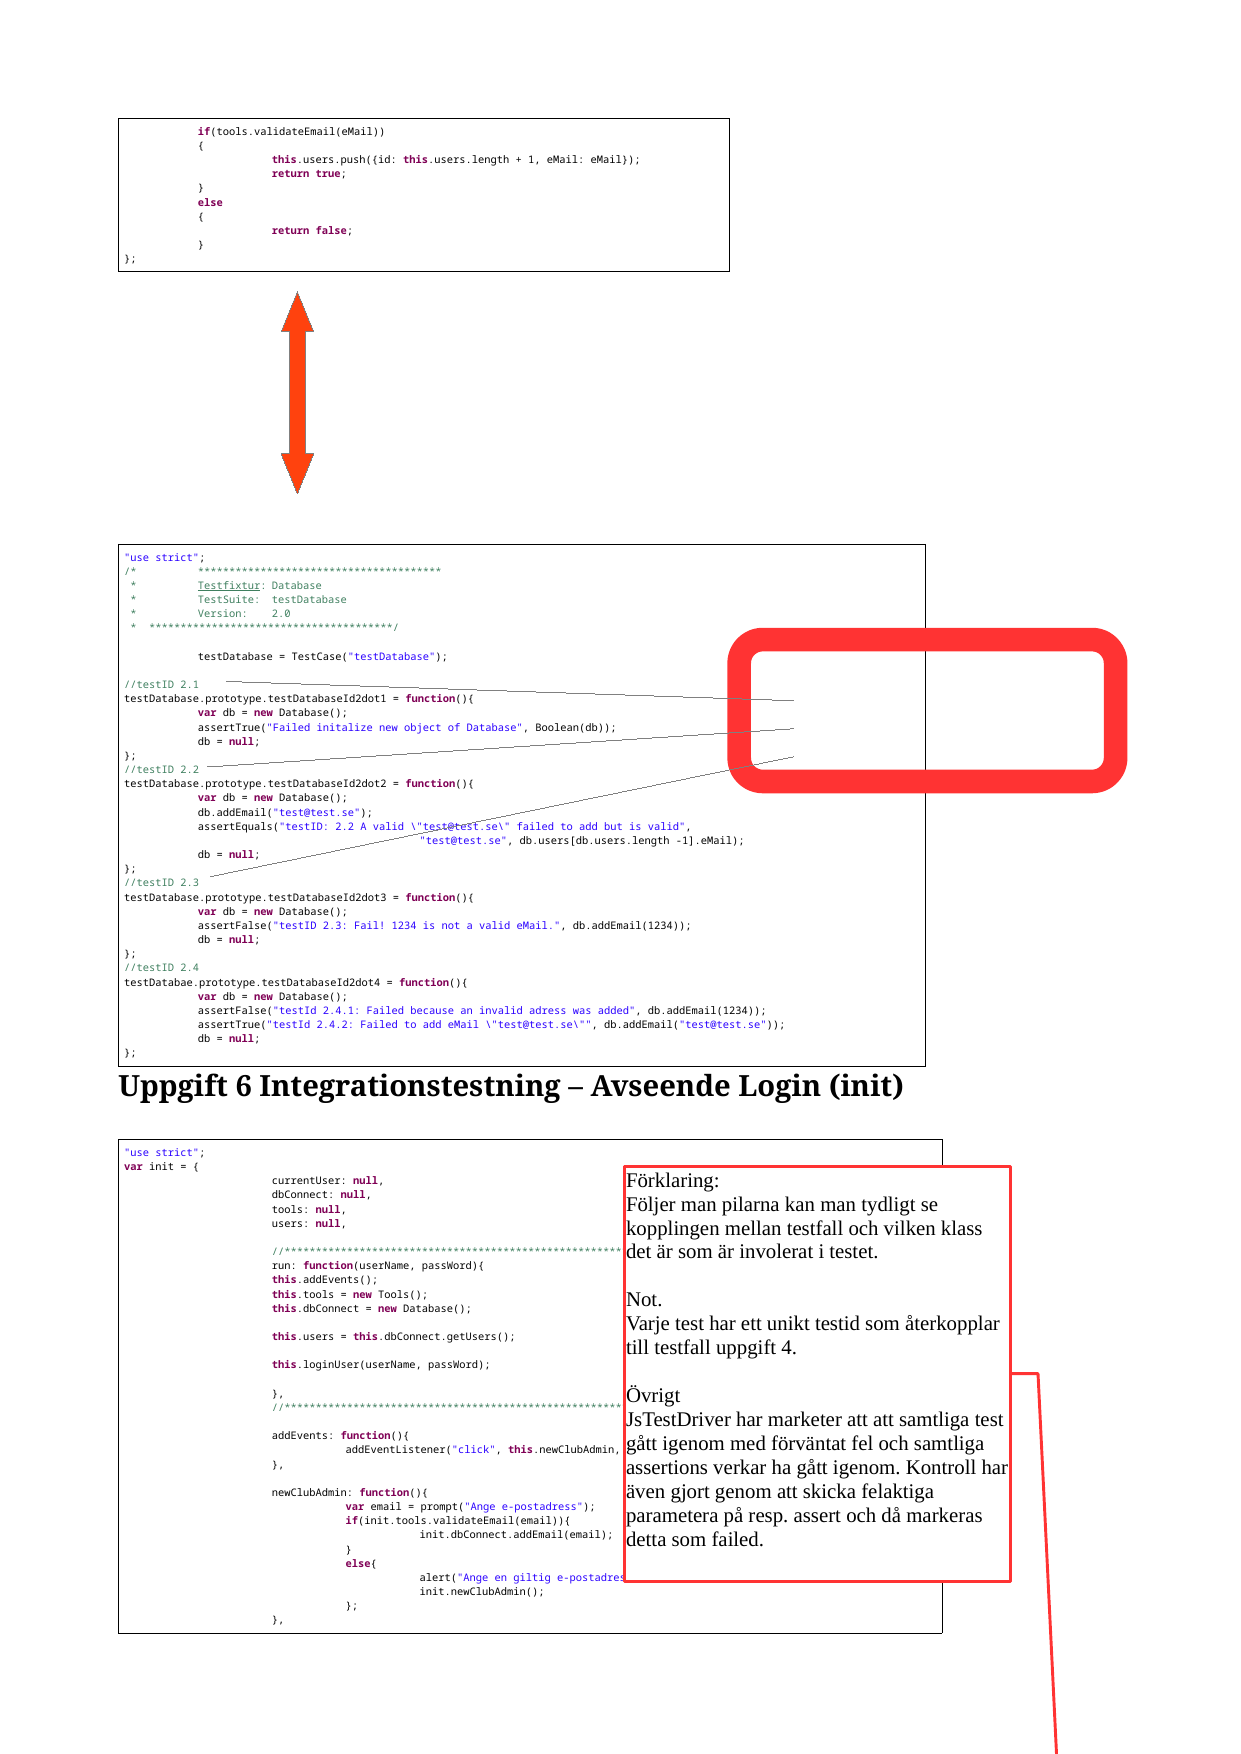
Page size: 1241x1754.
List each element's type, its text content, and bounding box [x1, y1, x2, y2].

table_header "use strict"; //Will be replaced by a real dbClass. Just simulating! function Database(){ this.SportClubs = [ { name: "testLaget", clubAdminId: 1, } ]; this.users = [ { id: 1, fname: "Erik", lname: "Eriksson", passWord: 2222, eMail: "erik@eriksson.se", isAdmin: true, }, { id: 2, fname: "Anders", lname: "Andersson", passWord: 1111, eMail: "erik@eriksson.se", isAdmin: false, } ]; }; Database.prototype.getUsers = function(){ return this.users; }; Database.prototype.addEmail = function(eMail){ var tools = new Tools(); if(tools.validateEmail(eMail)) { this.users.push({id: this.users.length + 1, eMail: eMail}); return true; } else { return false; } }; [119, 119, 729, 271]
table_header "use strict"; var init = { currentUser: null, dbConnect: null, tools: null, users: null, //******************************************************************** run: function(userName, passWord){ this.addEvents(); this.tools = new Tools(); this.dbConnect = new Database(); this.users = this.dbConnect.getUsers(); this.loginUser(userName, passWord); }, //******************************************************************** addEvents: function(){ addEventListener("click", this.newClubAdmin, false); }, newClubAdmin: function(){ var email = prompt("Ange e-postadress"); if(init.tools.validateEmail(email)){ init.dbConnect.addEmail(email); } else{ alert("Ange en giltig e-postadress"); init.newClubAdmin(); }; }, loginUser: function(userName, passWord){ this.users.forEach(function(user){ if(user.fname === userName && user.passWord === +passWord) { init.currentUser = user; } }); } }; window.onload = function(){ while(init.currentUser === null){ //init.run(prompt("User"), prompt("Pass"), true); init.run("Erik", 2222); } }; [119, 1140, 942, 1633]
text Uppgift 6 Integrationstestning – Avseende Login (init) [118, 1066, 1122, 1105]
table_header "use strict"; /* *************************************** * Testfixtur: Database * TestSuite: testDatabase * Version: 2.0 * ***************************************/ testDatabase = TestCase("testDatabase"); //testID 2.1 testDatabase.prototype.testDatabaseId2dot1 = function(){ var db = new Database(); assertTrue("Failed initalize new object of Database", Boolean(db)); db = null; }; //testID 2.2 testDatabase.prototype.testDatabaseId2dot2 = function(){ var db = new Database(); db.addEmail("test@test.se"); assertEquals("testID: 2.2 A valid \"test@test.se\" failed to add but is valid", "test@test.se", db.users[db.users.length -1].eMail); db = null; }; //testID 2.3 testDatabase.prototype.testDatabaseId2dot3 = function(){ var db = new Database(); assertFalse("testID 2.3: Fail! 1234 is not a valid eMail.", db.addEmail(1234)); db = null; }; //testID 2.4 testDatabae.prototype.testDatabaseId2dot4 = function(){ var db = new Database(); assertFalse("testId 2.4.1: Failed because an invalid adress was added", db.addEmail(1234)); assertTrue("testId 2.4.2: Failed to add eMail \"test@test.se\"", db.addEmail("test@test.se")); db = null; }; [119, 545, 925, 1066]
